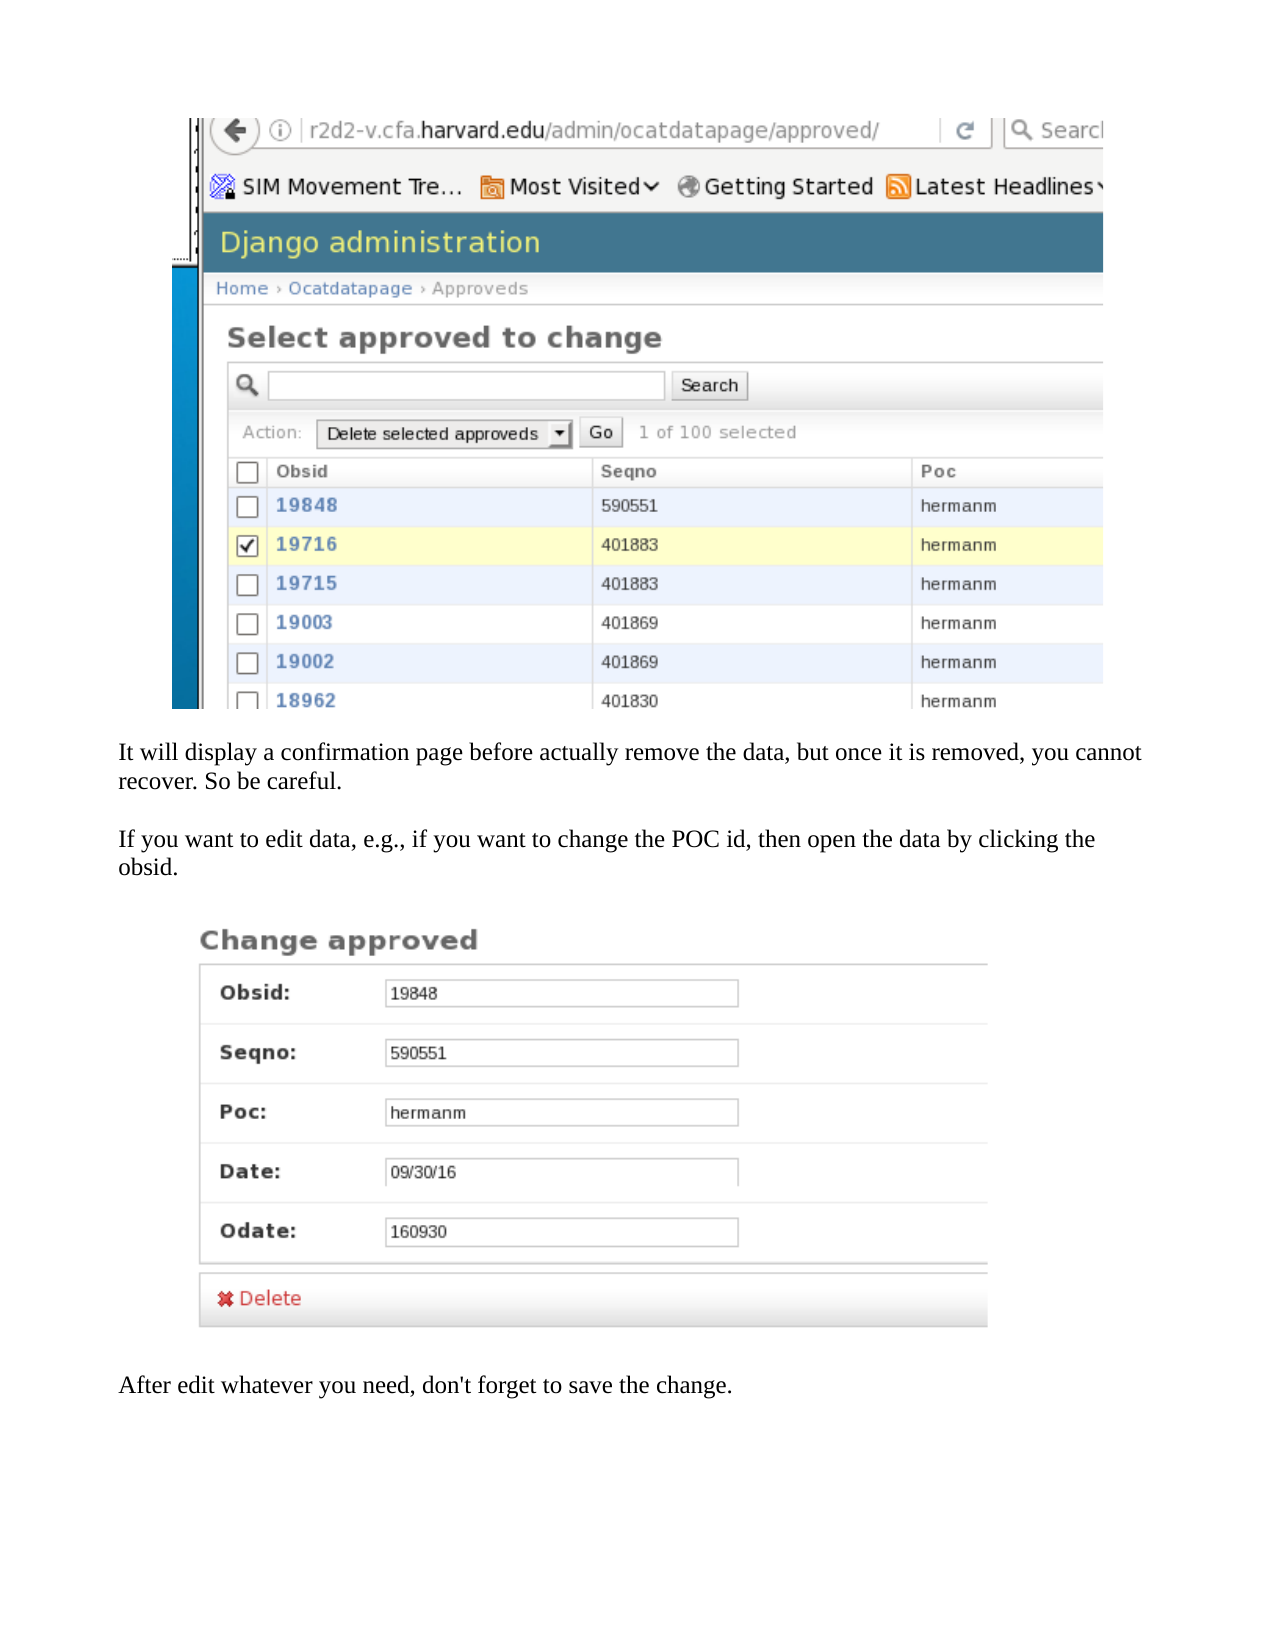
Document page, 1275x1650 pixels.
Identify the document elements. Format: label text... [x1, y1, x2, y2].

picture [193, 910, 988, 1340]
text It will display a confirmation page before actually remove the data, but once it is removed, you cannot recover. So be careful. [118, 737, 1157, 795]
text After edit whatever you need, don't forget to save the change. [118, 1370, 1157, 1399]
picture [172, 118, 1104, 709]
text If you want to edit data, e.g., if you want to change the POC id, then open the data by clicking the obsid. [118, 824, 1157, 881]
